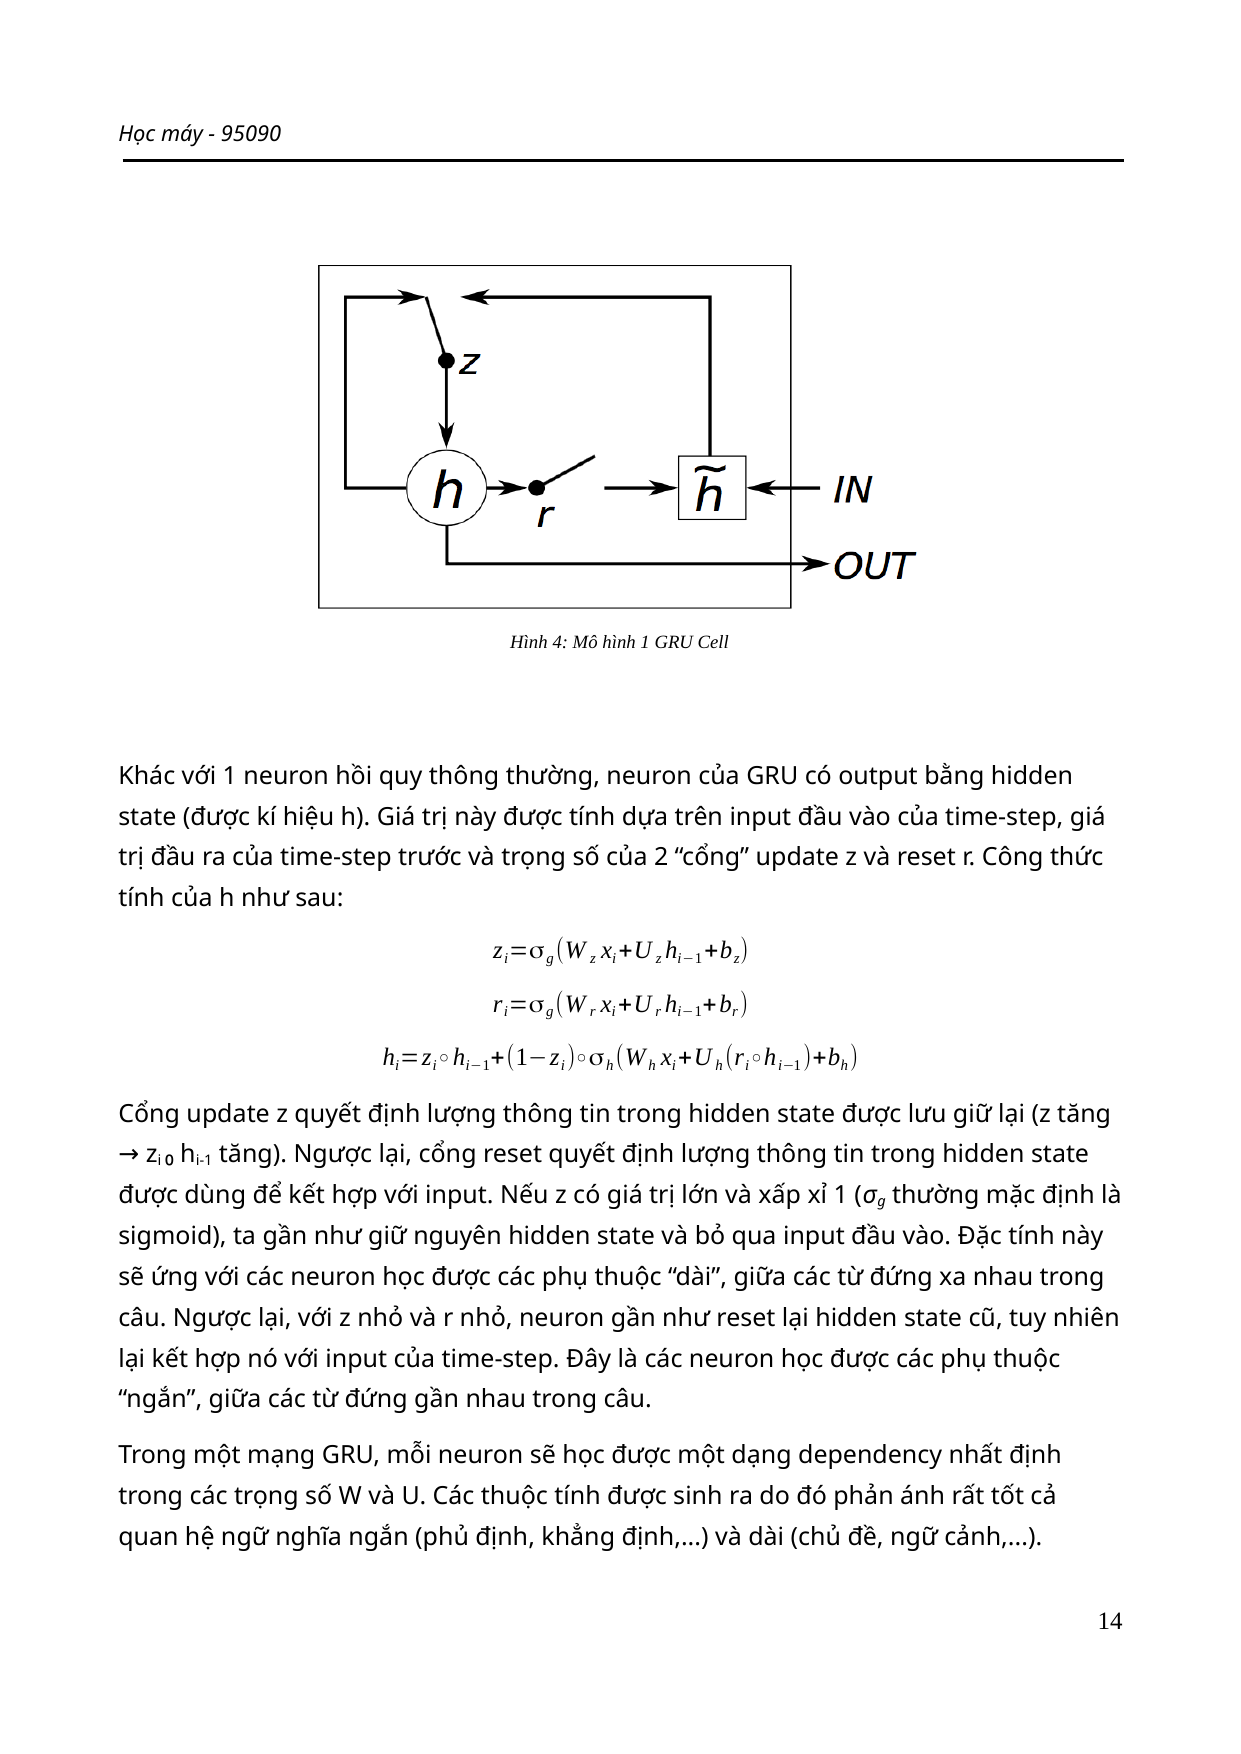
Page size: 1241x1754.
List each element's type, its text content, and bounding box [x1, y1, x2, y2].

text Hình 4: Mô hình 1 GRU Cell [299, 632, 941, 653]
text Khác với 1 neuron hồi quy thông thường, neuron của GRU có output bằng hidden state (được kí hiệu h). Giá trị này được tính dựa trên input đầu vào của time-step, giá trị đầu ra của time-step trước và trọng số của 2 “cổng” update z và reset r. Công thức tính của h như sau: [118, 757, 1122, 914]
text Trong một mạng GRU, mỗi neuron sẽ học được một dạng dependency nhất định trong các trọng số W và U. Các thuộc tính được sinh ra do đó phản ánh rất tốt cả quan hệ ngữ nghĩa ngắn (phủ định, khẳng định,...) và dài (chủ đề, ngữ cảnh,...). [118, 1436, 1122, 1552]
picture [299, 215, 942, 632]
text Cổng update z quyết định lượng thông tin trong hidden state được lưu giữ lại (z tăng → zi ₀ hi-1 tăng). Ngược lại, cổng reset quyết định lượng thông tin trong hidden state được dùng để kết hợp với input. Nếu z có giá trị lớn và xấp xỉ 1 (σg thường mặc định là sigmoid), ta gần như giữ nguyên hidden state và bỏ qua input đầu vào. Đặc tính này sẽ ứng với các neuron học được các phụ thuộc “dài”, giữa các từ đứng xa nhau trong câu. Ngược lại, với z nhỏ và r nhỏ, neuron gần như reset lại hidden state cũ, tuy nhiên lại kết hợp nó với input của time-step. Đây là các neuron học được các phụ thuộc “ngắn”, giữa các từ đứng gần nhau trong câu. [118, 1095, 1122, 1415]
